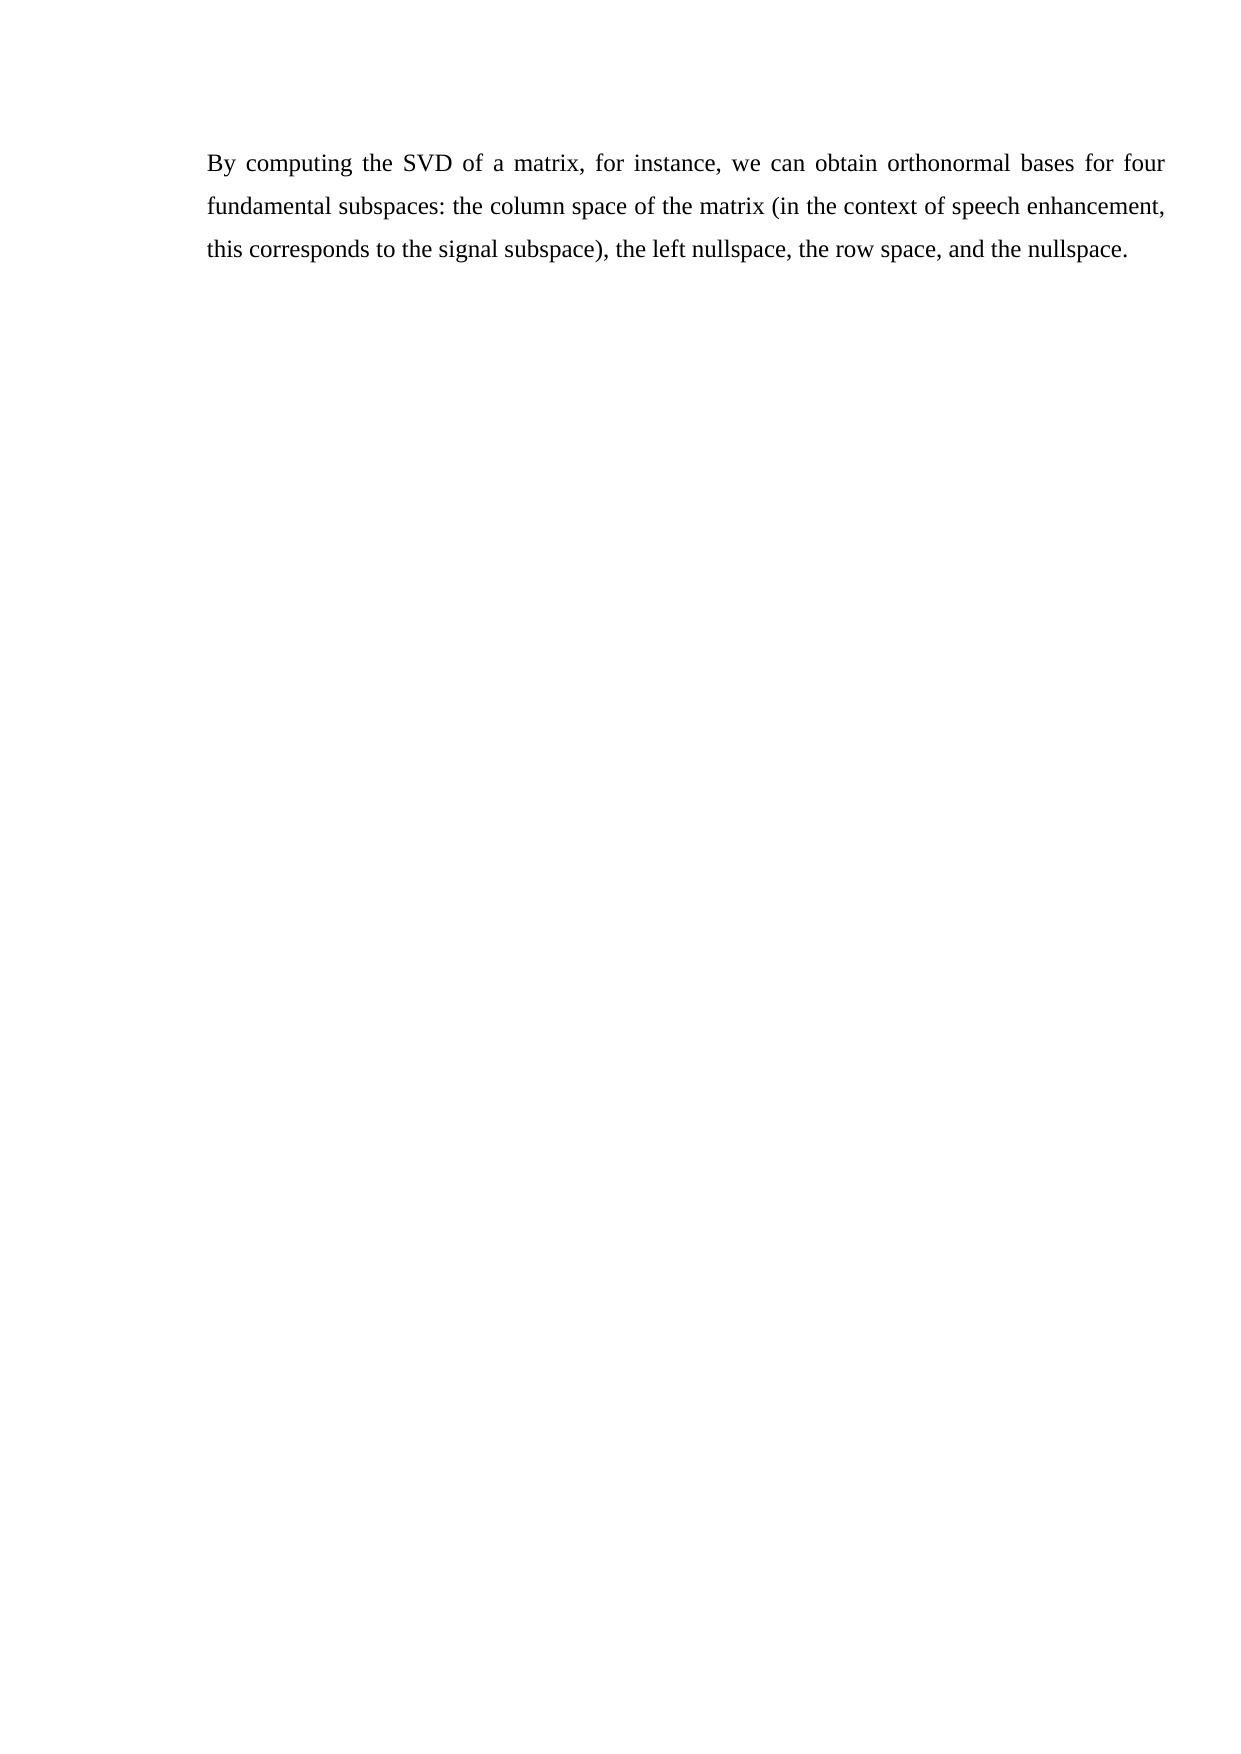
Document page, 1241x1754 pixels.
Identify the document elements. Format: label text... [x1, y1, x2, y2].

text By computing the SVD of a matrix, for instance, we can obtain orthonormal bases for four fundamental subspaces: the column space of the matrix (in the context of speech enhancement, this corresponds to the signal subspace), the left nullspace, the row space, and the nullspace. [207, 148, 1166, 263]
